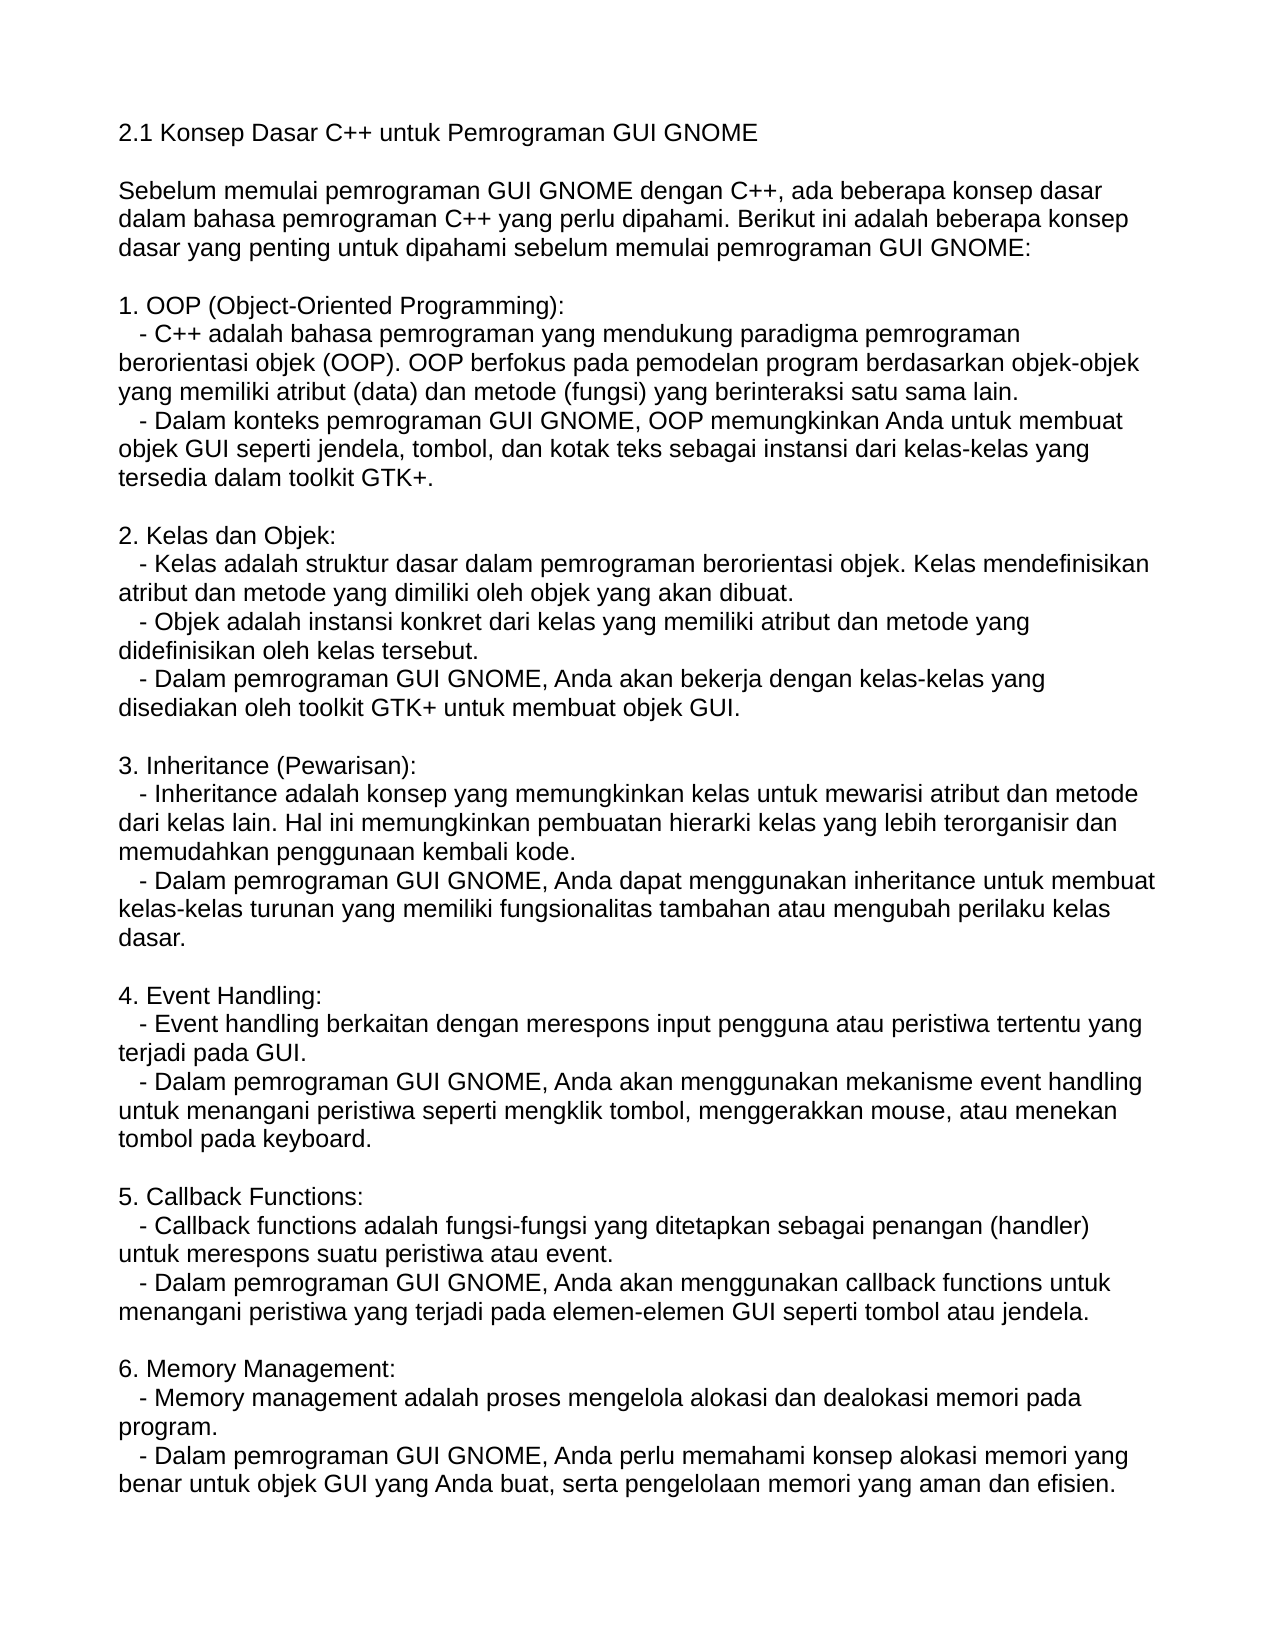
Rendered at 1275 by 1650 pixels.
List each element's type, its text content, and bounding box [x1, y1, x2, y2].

text 2.1 Konsep Dasar C++ untuk Pemrograman GUI GNOME [118, 118, 1157, 147]
text - Dalam konteks pemrograman GUI GNOME, OOP memungkinkan Anda untuk membuat objek GUI seperti jendela, tombol, dan kotak teks sebagai instansi dari kelas-kelas yang tersedia dalam toolkit GTK+. [118, 406, 1157, 492]
text - Inheritance adalah konsep yang memungkinkan kelas untuk mewarisi atribut dan metode dari kelas lain. Hal ini memungkinkan pembuatan hierarki kelas yang lebih terorganisir dan memudahkan penggunaan kembali kode. [118, 779, 1157, 866]
text - Kelas adalah struktur dasar dalam pemrograman berorientasi objek. Kelas mendefinisikan atribut dan metode yang dimiliki oleh objek yang akan dibuat. [118, 549, 1157, 607]
text - Dalam pemrograman GUI GNOME, Anda akan bekerja dengan kelas-kelas yang disediakan oleh toolkit GTK+ untuk membuat objek GUI. [118, 664, 1157, 722]
text 6. Memory Management: [118, 1354, 1157, 1383]
text 2. Kelas dan Objek: [118, 521, 1157, 549]
text Sebelum memulai pemrograman GUI GNOME dengan C++, ada beberapa konsep dasar dalam bahasa pemrograman C++ yang perlu dipahami. Berikut ini adalah beberapa konsep dasar yang penting untuk dipahami sebelum memulai pemrograman GUI GNOME: [118, 176, 1157, 262]
text 4. Event Handling: [118, 981, 1157, 1009]
text - Dalam pemrograman GUI GNOME, Anda akan menggunakan mekanisme event handling untuk menangani peristiwa seperti mengklik tombol, menggerakkan mouse, atau menekan tombol pada keyboard. [118, 1067, 1157, 1153]
text 1. OOP (Object-Oriented Programming): [118, 291, 1157, 319]
text 5. Callback Functions: [118, 1182, 1157, 1211]
text 3. Inheritance (Pewarisan): [118, 751, 1157, 779]
text - C++ adalah bahasa pemrograman yang mendukung paradigma pemrograman berorientasi objek (OOP). OOP berfokus pada pemodelan program berdasarkan objek-objek yang memiliki atribut (data) dan metode (fungsi) yang berinteraksi satu sama lain. [118, 319, 1157, 406]
text - Dalam pemrograman GUI GNOME, Anda akan menggunakan callback functions untuk menangani peristiwa yang terjadi pada elemen-elemen GUI seperti tombol atau jendela. [118, 1268, 1157, 1326]
text - Objek adalah instansi konkret dari kelas yang memiliki atribut dan metode yang didefinisikan oleh kelas tersebut. [118, 607, 1157, 664]
text - Dalam pemrograman GUI GNOME, Anda dapat menggunakan inheritance untuk membuat kelas-kelas turunan yang memiliki fungsionalitas tambahan atau mengubah perilaku kelas dasar. [118, 866, 1157, 952]
text - Event handling berkaitan dengan merespons input pengguna atau peristiwa tertentu yang terjadi pada GUI. [118, 1009, 1157, 1067]
text - Dalam pemrograman GUI GNOME, Anda perlu memahami konsep alokasi memori yang benar untuk objek GUI yang Anda buat, serta pengelolaan memori yang aman dan efisien. [118, 1441, 1157, 1498]
text - Callback functions adalah fungsi-fungsi yang ditetapkan sebagai penangan (handler) untuk merespons suatu peristiwa atau event. [118, 1211, 1157, 1268]
text - Memory management adalah proses mengelola alokasi dan dealokasi memori pada program. [118, 1383, 1157, 1441]
